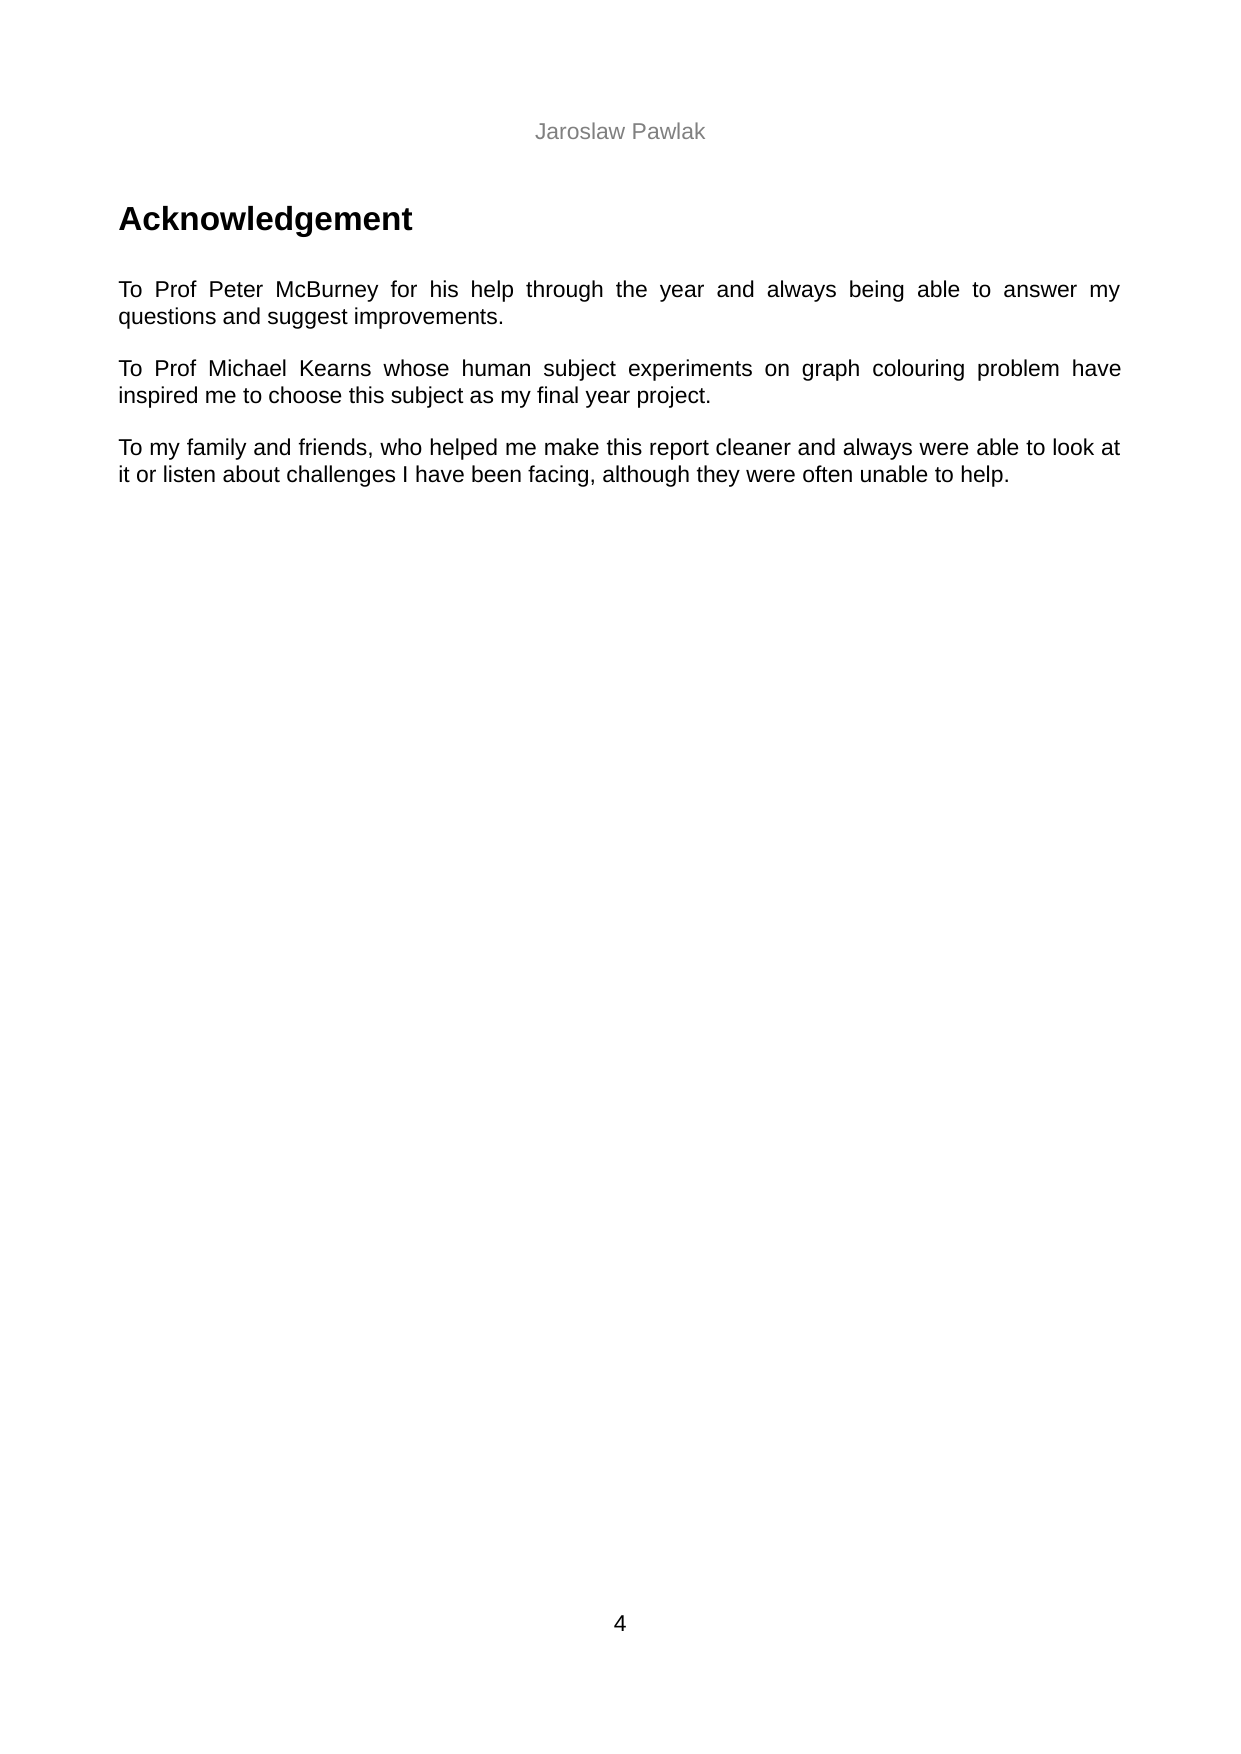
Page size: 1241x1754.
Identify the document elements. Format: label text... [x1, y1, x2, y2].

text To my family and friends, who helped me make this report cleaner and always were able to look at it or listen about challenges I have been facing, although they were often unable to help. [118, 434, 1122, 487]
text To Prof Michael Kearns whose human subject experiments on graph colouring problem have inspired me to choose this subject as my final year project. [118, 355, 1122, 408]
text To Prof Peter McBurney for his help through the year and always being able to answer my questions and suggest improvements. [118, 276, 1122, 329]
subtitle Acknowledgement [118, 199, 1122, 237]
